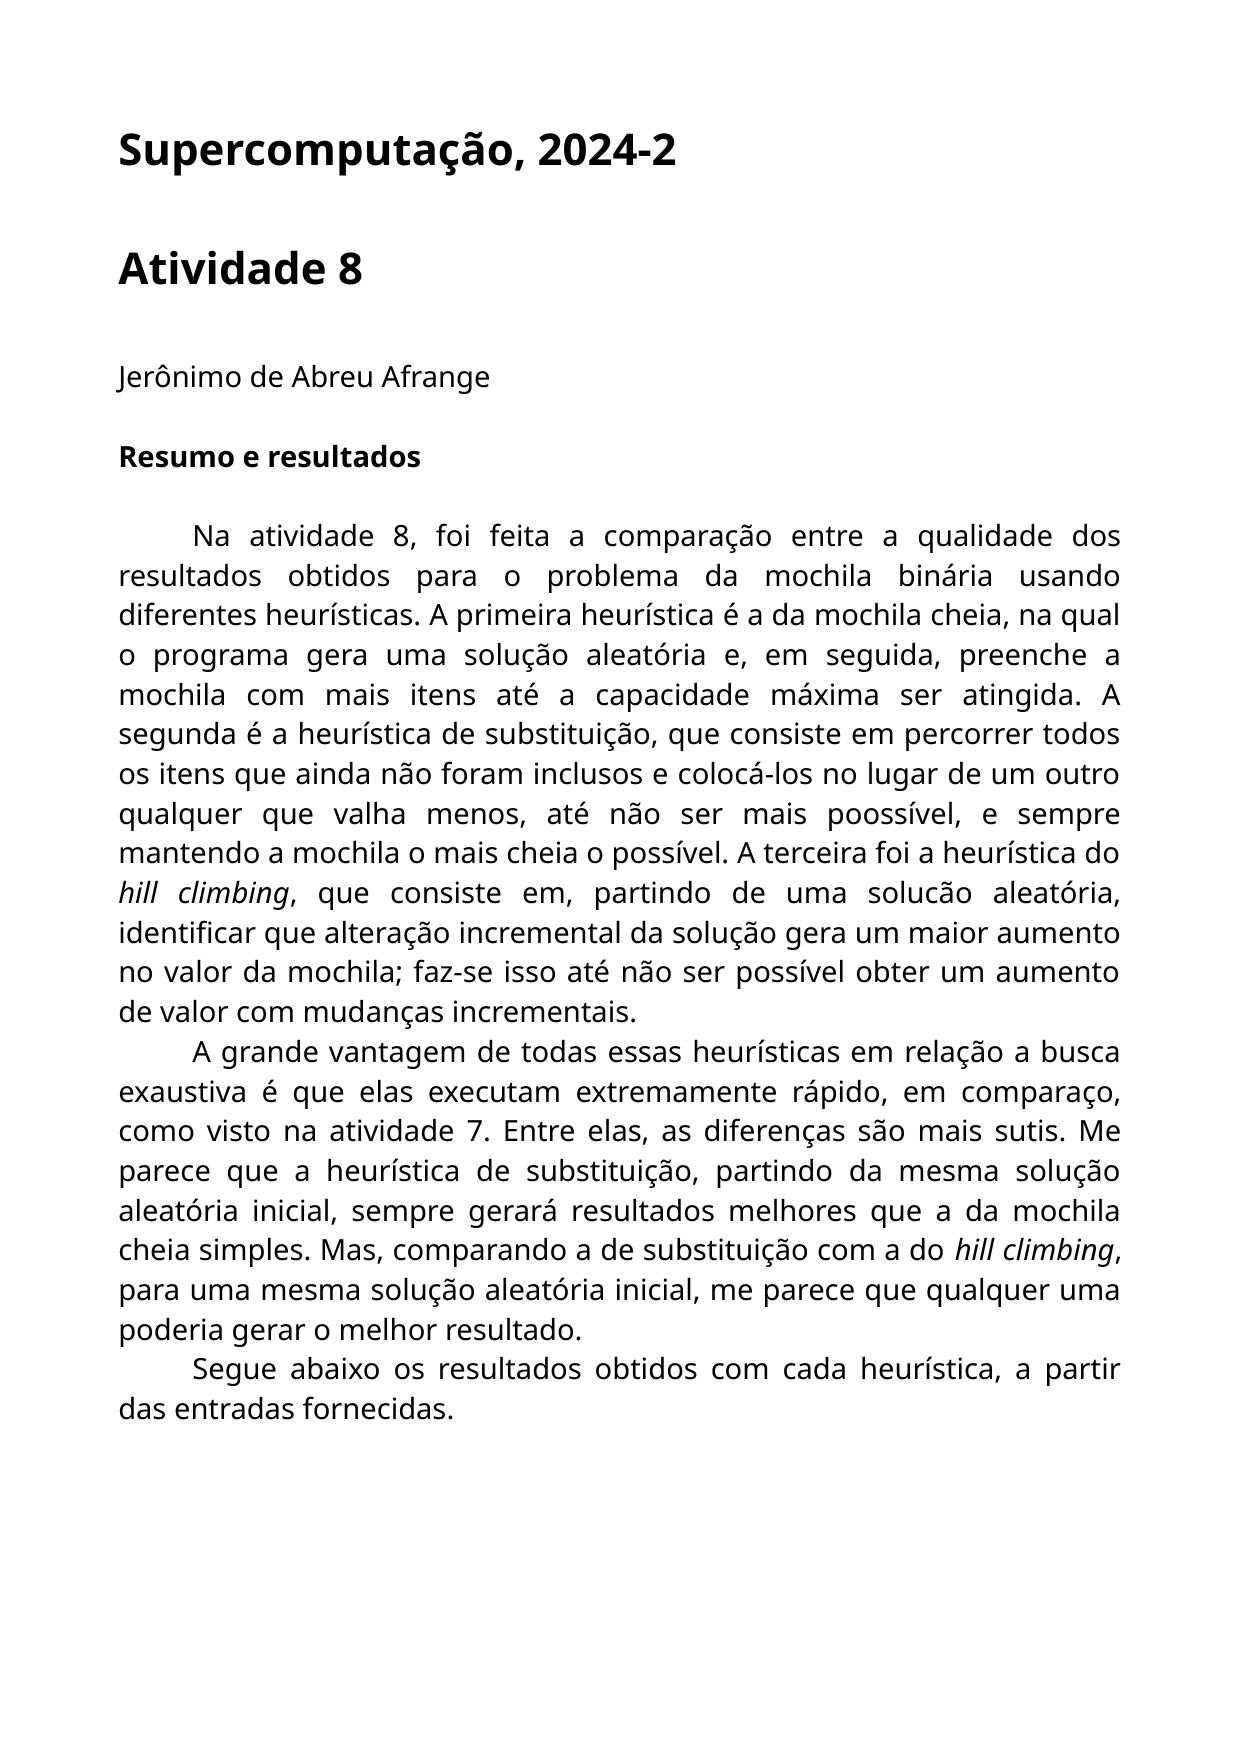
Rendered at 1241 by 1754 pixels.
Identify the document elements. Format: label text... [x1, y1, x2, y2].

text Na atividade 8, foi feita a comparação entre a qualidade dos resultados obtidos para o problema da mochila binária usando diferentes heurísticas. A primeira heurística é a da mochila cheia, na qual o programa gera uma solução aleatória e, em seguida, preenche a mochila com mais itens até a capacidade máxima ser atingida. A segunda é a heurística de substituição, que consiste em percorrer todos os itens que ainda não foram inclusos e colocá-los no lugar de um outro qualquer que valha menos, até não ser mais poossível, e sempre mantendo a mochila o mais cheia o possível. A terceira foi a heurística do hill climbing, que consiste em, partindo de uma solucão aleatória, identificar que alteração incremental da solução gera um maior aumento no valor da mochila; faz-se isso até não ser possível obter um aumento de valor com mudanças incrementais. [118, 515, 1122, 1031]
text Jerônimo de Abreu Afrange [118, 356, 1122, 396]
text Atividade 8 [118, 237, 1122, 297]
text Supercomputação, 2024-2 [118, 118, 1122, 178]
text Resumo e resultados [118, 436, 1122, 476]
text A grande vantagem de todas essas heurísticas em relação a busca exaustiva é que elas executam extremamente rápido, em comparaço, como visto na atividade 7. Entre elas, as diferenças são mais sutis. Me parece que a heurística de substituição, partindo da mesma solução aleatória inicial, sempre gerará resultados melhores que a da mochila cheia simples. Mas, comparando a de substituição com a do hill climbing, para uma mesma solução aleatória inicial, me parece que qualquer uma poderia gerar o melhor resultado. [118, 1031, 1122, 1349]
text Segue abaixo os resultados obtidos com cada heurística, a partir das entradas fornecidas. [118, 1349, 1122, 1428]
